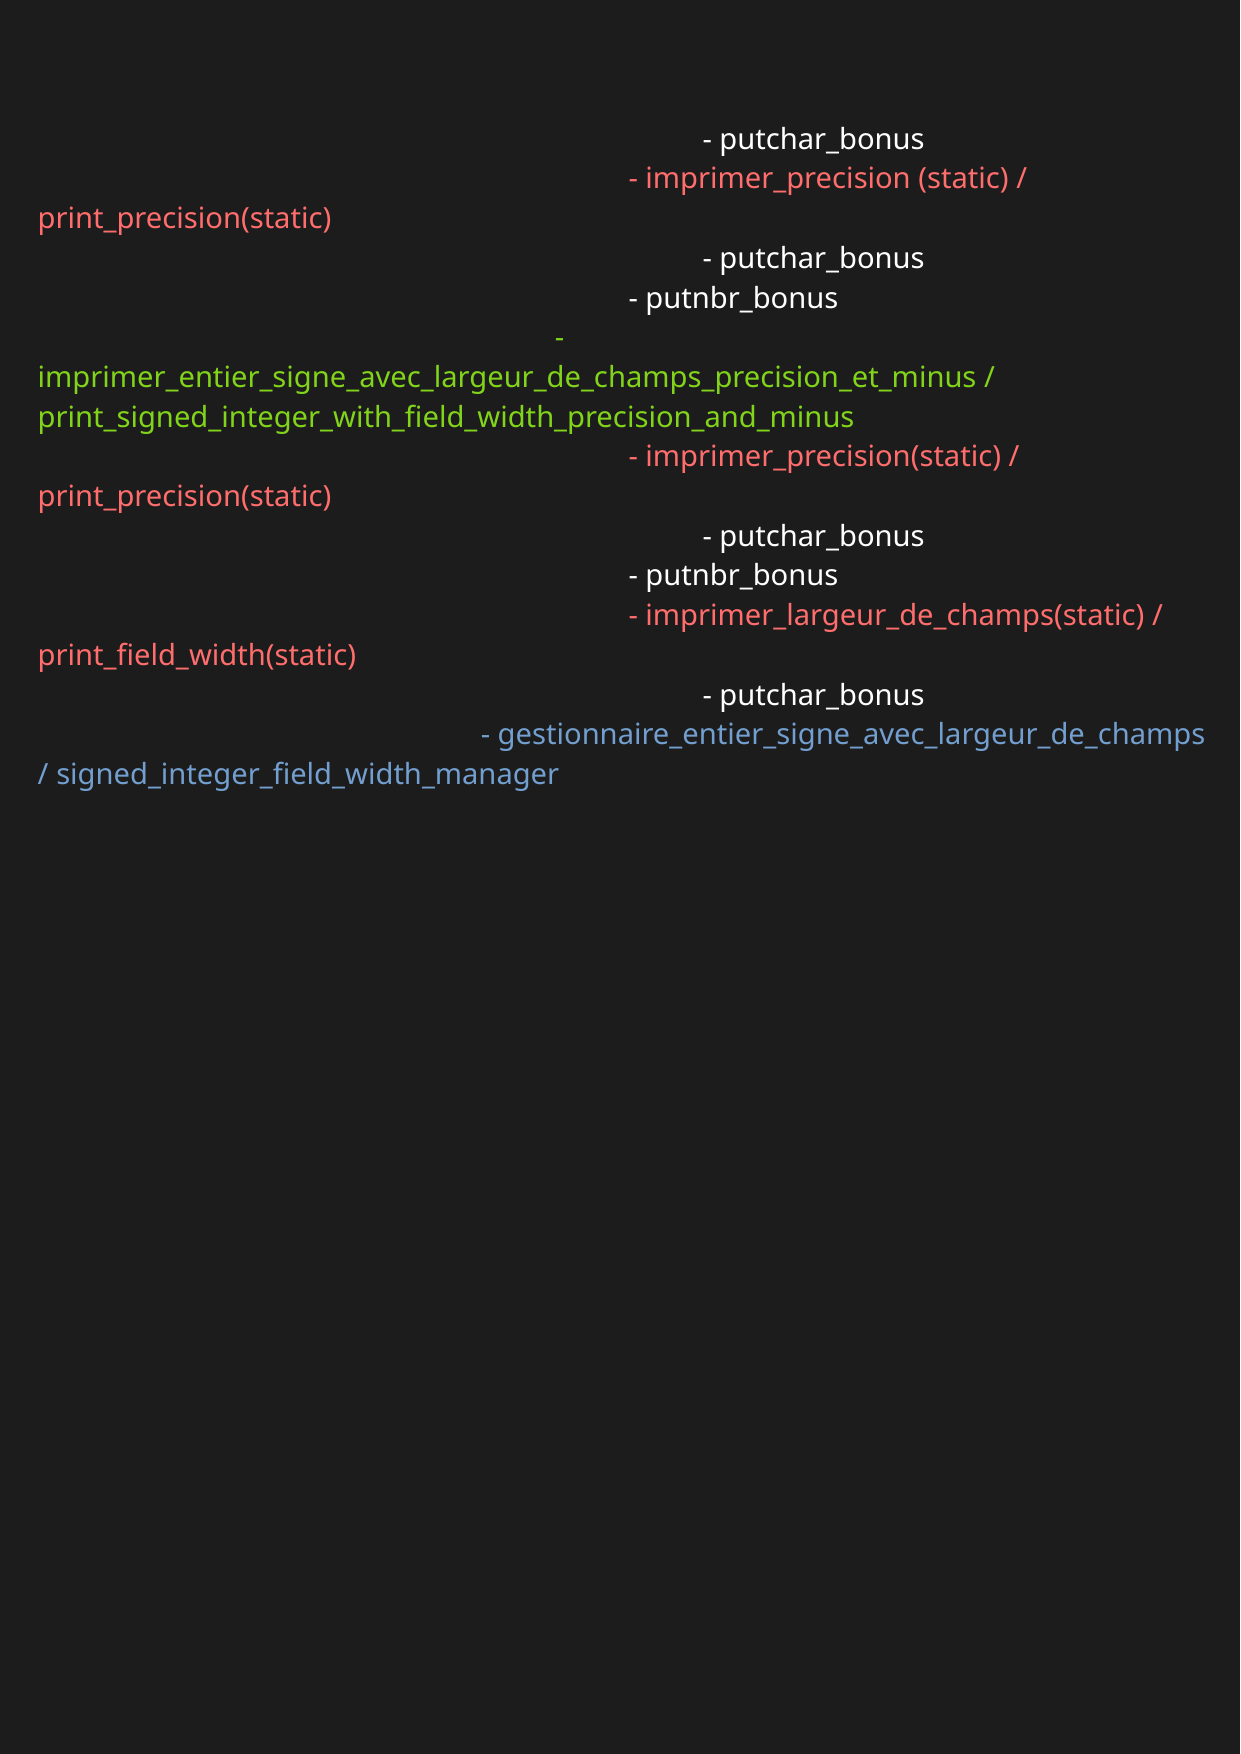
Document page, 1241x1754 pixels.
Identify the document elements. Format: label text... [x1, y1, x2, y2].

text - putchar_bonus [37, 674, 1212, 713]
text - putchar_bonus [37, 237, 1212, 277]
text - putnbr_bonus [37, 277, 1212, 317]
text - putchar_bonus [37, 118, 1212, 158]
text - imprimer_entier_signe_avec_largeur_de_champs_precision_et_minus / print_signed_integer_with_field_width_precision_and_minus [37, 317, 1212, 436]
text - putnbr_bonus [37, 555, 1212, 594]
text - imprimer_precision (static) / print_precision(static) [37, 158, 1212, 237]
text - gestionnaire_entier_signe_avec_largeur_de_champs / signed_integer_field_width_manager [37, 713, 1212, 793]
text - imprimer_precision(static) / print_precision(static) [37, 436, 1212, 515]
text - imprimer_largeur_de_champs(static) / print_field_width(static) [37, 594, 1212, 674]
text - putchar_bonus [37, 515, 1212, 555]
